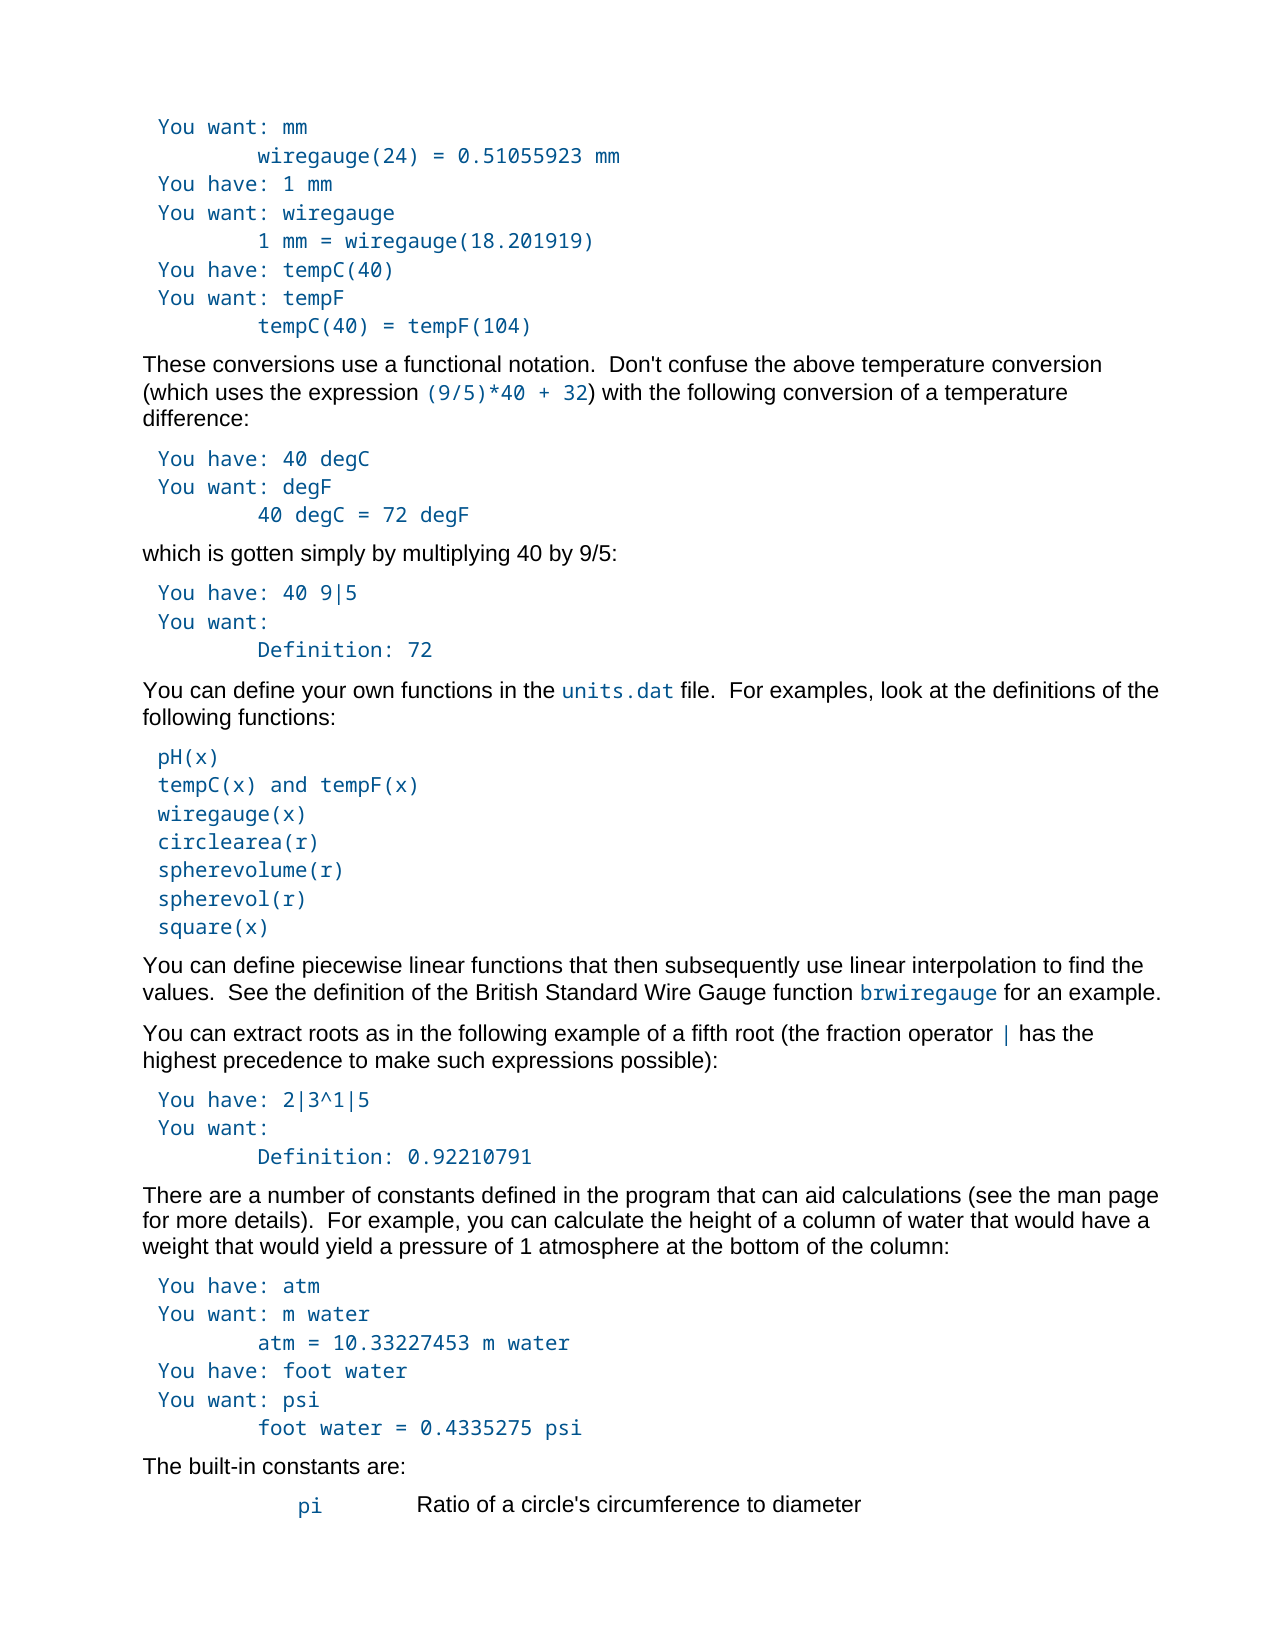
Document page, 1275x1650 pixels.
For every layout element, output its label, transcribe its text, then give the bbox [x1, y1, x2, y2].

text You want: tempF [157, 283, 1162, 312]
text 40 degC = 72 degF [157, 501, 1162, 529]
text pH(x) [157, 742, 1162, 770]
text These conversions use a functional notation. Don't confuse the above temperature conversion (which uses the expression (9/5)*40 + 32) with the following conversion of a temperature difference: [142, 352, 1162, 432]
text The built-in constants are: [142, 1454, 1162, 1479]
text You want: mm [157, 112, 1162, 141]
text You have: tempC(40) [157, 255, 1162, 283]
text You can define piecewise linear functions that then subsequently use linear interpolation to find the values. See the definition of the British Standard Wire Gauge function brwiregauge for an example. [142, 953, 1162, 1007]
text You have: atm [157, 1271, 1162, 1299]
text You have: 40 9|5 [157, 578, 1162, 607]
text You want: psi [157, 1385, 1162, 1413]
text You can define your own functions in the units.dat file. For examples, look at the definitions of the following functions: [142, 676, 1162, 730]
text atm = 10.33227453 m water [157, 1328, 1162, 1356]
text Definition: 72 [157, 635, 1162, 664]
text foot water = 0.4335275 psi [157, 1413, 1162, 1442]
text You have: 2|3^1|5 [157, 1085, 1162, 1113]
text You want: [157, 607, 1162, 635]
text wiregauge(x) [157, 799, 1162, 827]
text which is gotten simply by multiplying 40 by 9/5: [142, 541, 1162, 567]
text tempC(40) = tempF(104) [157, 312, 1162, 340]
text You can extract roots as in the following example of a fifth root (the fraction operator | has the highest precedence to make such expressions possible): [142, 1019, 1162, 1073]
text You have: 40 degC [157, 444, 1162, 472]
text Definition: 0.92210791 [157, 1142, 1162, 1170]
text You have: foot water [157, 1356, 1162, 1385]
table_header Ratio of a circle's circumference to diameter [416, 1491, 977, 1520]
text circlearea(r) [157, 827, 1162, 856]
text You want: wiregauge [157, 198, 1162, 226]
text There are a number of constants defined in the program that can aid calculations (see the man page for more details). For example, you can calculate the height of a column of water that would have a weight that would yield a pressure of 1 atmosphere at the bottom of the column: [142, 1182, 1162, 1259]
text You have: 1 mm [157, 169, 1162, 198]
table_header pi [298, 1491, 416, 1520]
text You want: m water [157, 1299, 1162, 1328]
text square(x) [157, 912, 1162, 941]
text 1 mm = wiregauge(18.201919) [157, 226, 1162, 255]
text spherevolume(r) [157, 856, 1162, 884]
text You want: degF [157, 472, 1162, 501]
text wiregauge(24) = 0.51055923 mm [157, 141, 1162, 169]
text tempC(x) and tempF(x) [157, 770, 1162, 799]
text spherevol(r) [157, 884, 1162, 912]
text You want: [157, 1113, 1162, 1142]
